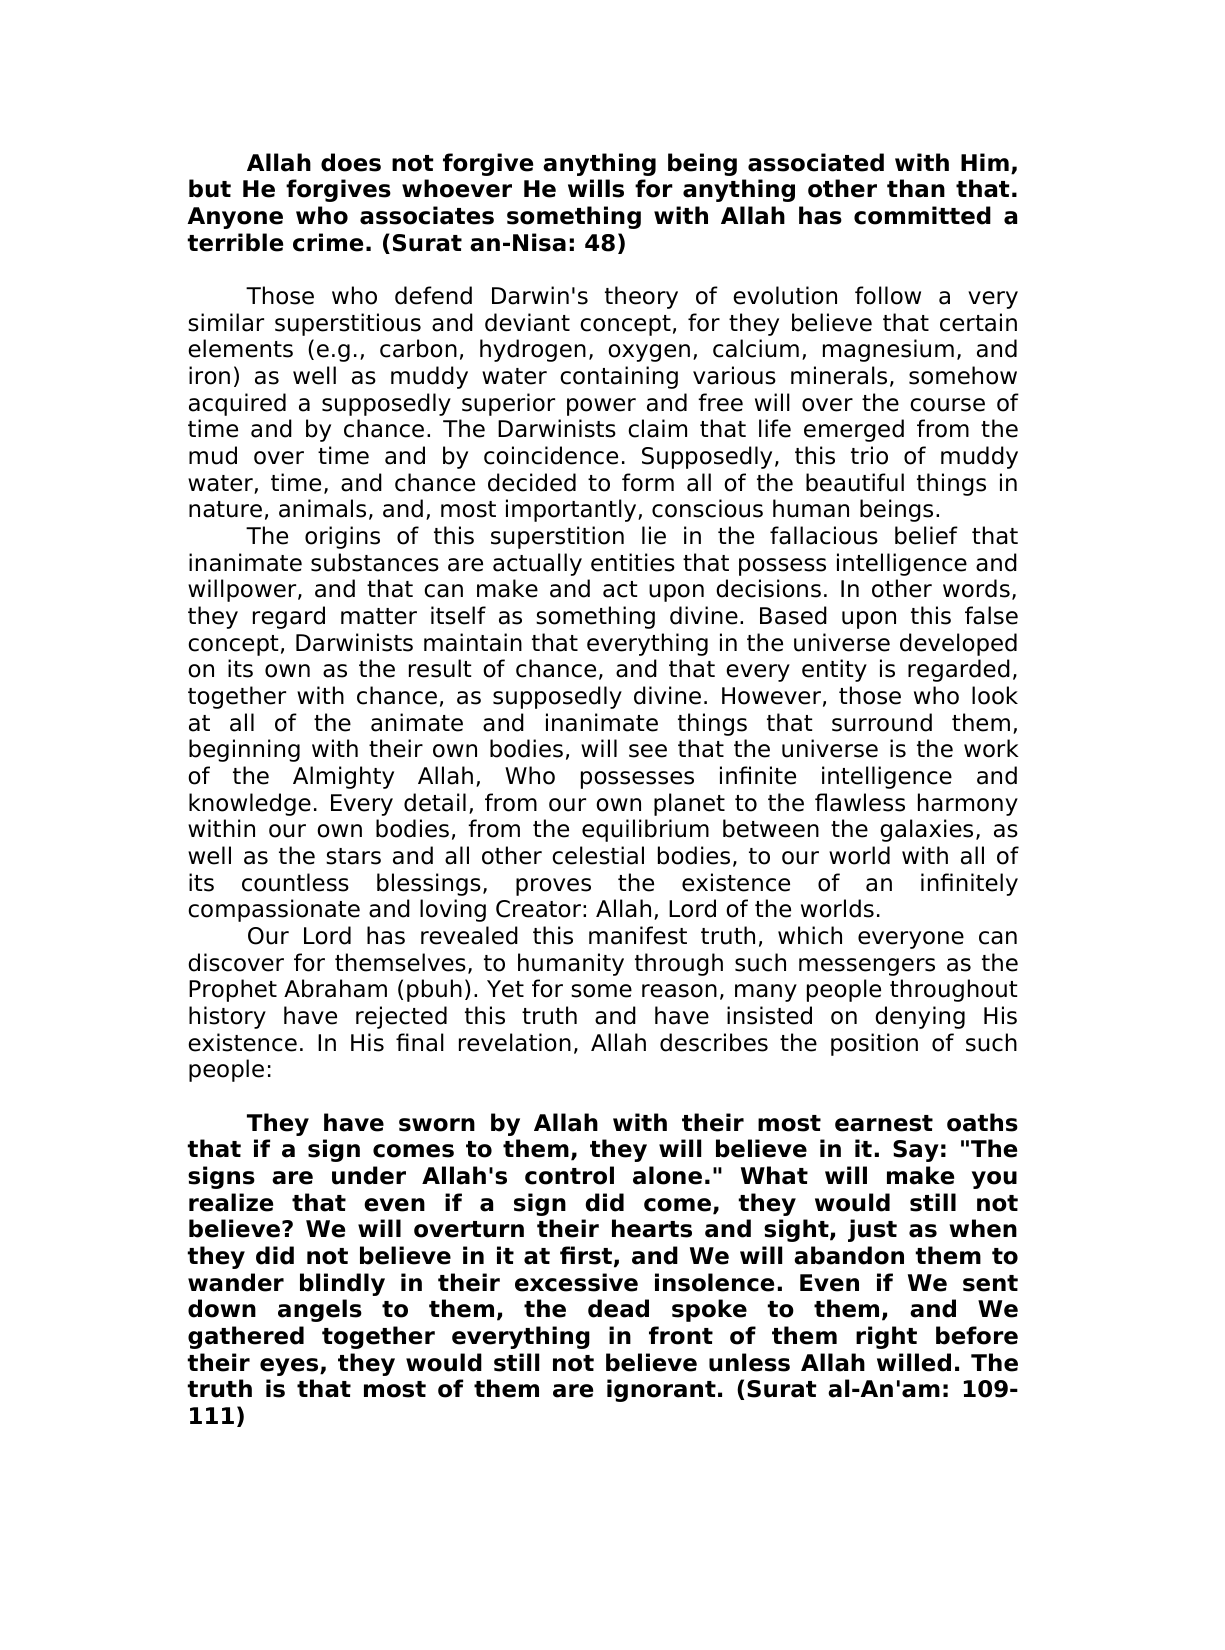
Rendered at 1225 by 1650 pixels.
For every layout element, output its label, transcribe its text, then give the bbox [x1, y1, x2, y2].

text Allah does not forgive anything being associated with Him, but He forgives whoever He wills for anything other than that. Anyone who associates something with Allah has committed a terrible crime. (Surat an-Nisa: 48) [187, 150, 1020, 257]
text Those who defend Darwin's theory of evolution follow a very similar superstitious and deviant concept, for they believe that certain elements (e.g., carbon, hydrogen, oxygen, calcium, magnesium, and iron) as well as muddy water containing various minerals, somehow acquired a supposedly superior power and free will over the course of time and by chance. The Darwinists claim that life emerged from the mud over time and by coincidence. Supposedly, this trio of muddy water, time, and chance decided to form all of the beautiful things in nature, animals, and, most importantly, conscious human beings. [187, 283, 1020, 523]
text The origins of this superstition lie in the fallacious belief that inanimate substances are actually entities that possess intelligence and willpower, and that can make and act upon decisions. In other words, they regard matter itself as something divine. Based upon this false concept, Darwinists maintain that everything in the universe developed on its own as the result of chance, and that every entity is regarded, together with chance, as supposedly divine. However, those who look at all of the animate and inanimate things that surround them, beginning with their own bodies, will see that the universe is the work of the Almighty Allah, Who possesses infinite intelligence and knowledge. Every detail, from our own planet to the flawless harmony within our own bodies, from the equilibrium between the galaxies, as well as the stars and all other celestial bodies, to our world with all of its countless blessings, proves the existence of an infinitely compassionate and loving Creator: Allah, Lord of the worlds. [187, 523, 1020, 923]
text They have sworn by Allah with their most earnest oaths that if a sign comes to them, they will believe in it. Say: "The signs are under Allah's control alone." What will make you realize that even if a sign did come, they would still not believe? We will overturn their hearts and sight, just as when they did not believe in it at first, and We will abandon them to wander blindly in their excessive insolence. Even if We sent down angels to them, the dead spoke to them, and We gathered together everything in front of them right before their eyes, they would still not believe unless Allah willed. The truth is that most of them are ignorant. (Surat al-An'am: 109-111) [187, 1110, 1020, 1430]
text Our Lord has revealed this manifest truth, which everyone can discover for themselves, to humanity through such messengers as the Prophet Abraham (pbuh). Yet for some reason, many people throughout history have rejected this truth and have insisted on denying His existence. In His final revelation, Allah describes the position of such people: [187, 923, 1020, 1083]
